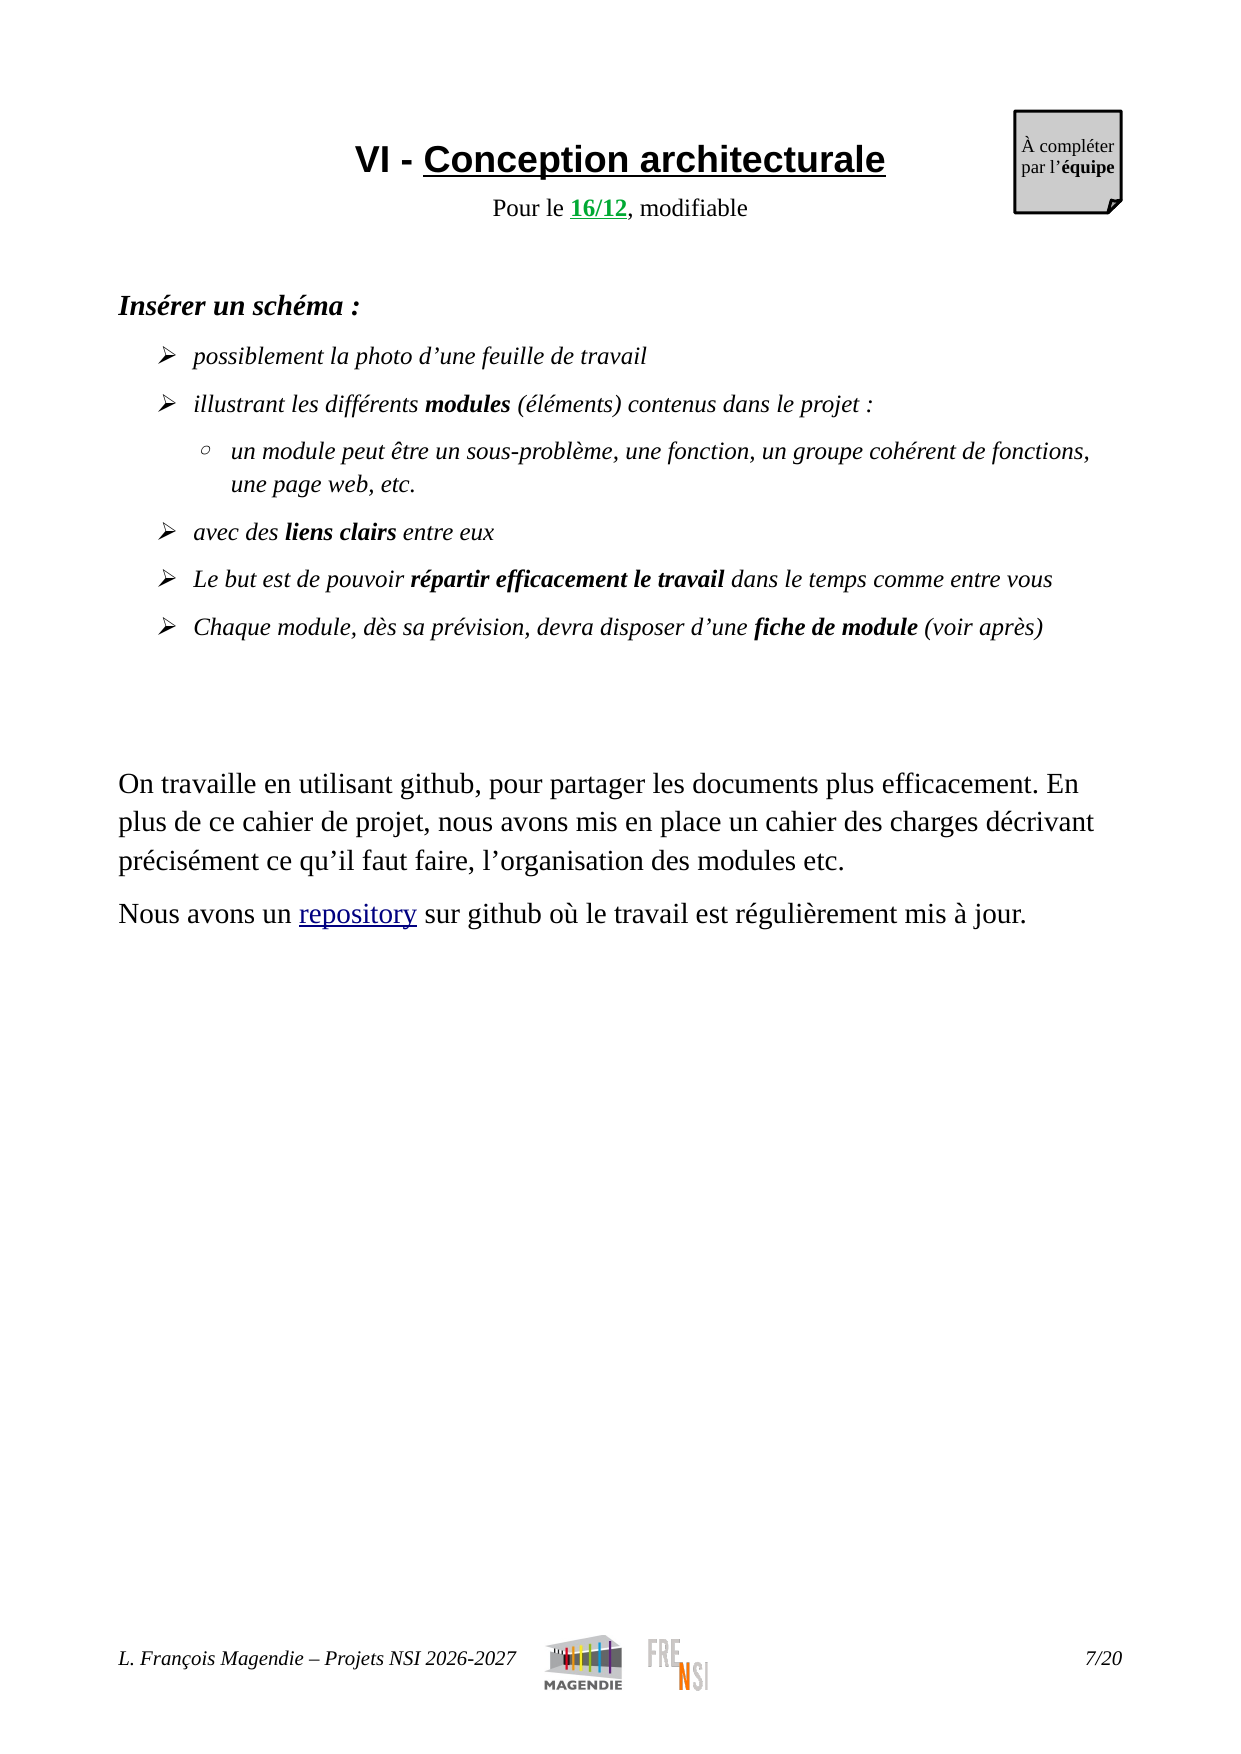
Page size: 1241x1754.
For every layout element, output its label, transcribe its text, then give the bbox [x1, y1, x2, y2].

list avec des liens clairs entre eux [156, 517, 1122, 546]
list possiblement la photo d’une feuille de travail [156, 341, 1122, 370]
list illustrant les différents modules (éléments) contenus dans le projet : [156, 389, 1122, 417]
text Pour le 16/12, modifiable [118, 193, 1122, 222]
text Insérer un schéma : [118, 288, 1122, 322]
picture [648, 1639, 708, 1691]
subtitle Conception architecturale [118, 137, 1013, 180]
picture [532, 1635, 633, 1695]
list un module peut être un sous-problème, une fonction, un groupe cohérent de fonctions, une page web, etc. [193, 436, 1122, 498]
list Chaque module, dès sa prévision, devra disposer d’une fiche de module (voir après) [156, 612, 1122, 641]
list Le but est de pouvoir répartir efficacement le travail dans le temps comme entre vous [156, 564, 1122, 593]
text Nous avons un repository sur github où le travail est régulièrement mis à jour. [118, 896, 1122, 930]
text On travaille en utilisant github, pour partager les documents plus efficacement. En plus de ce cahier de projet, nous avons mis en place un cahier des charges décrivant précisément ce qu’il faut faire, l’organisation des modules etc. [118, 766, 1122, 877]
